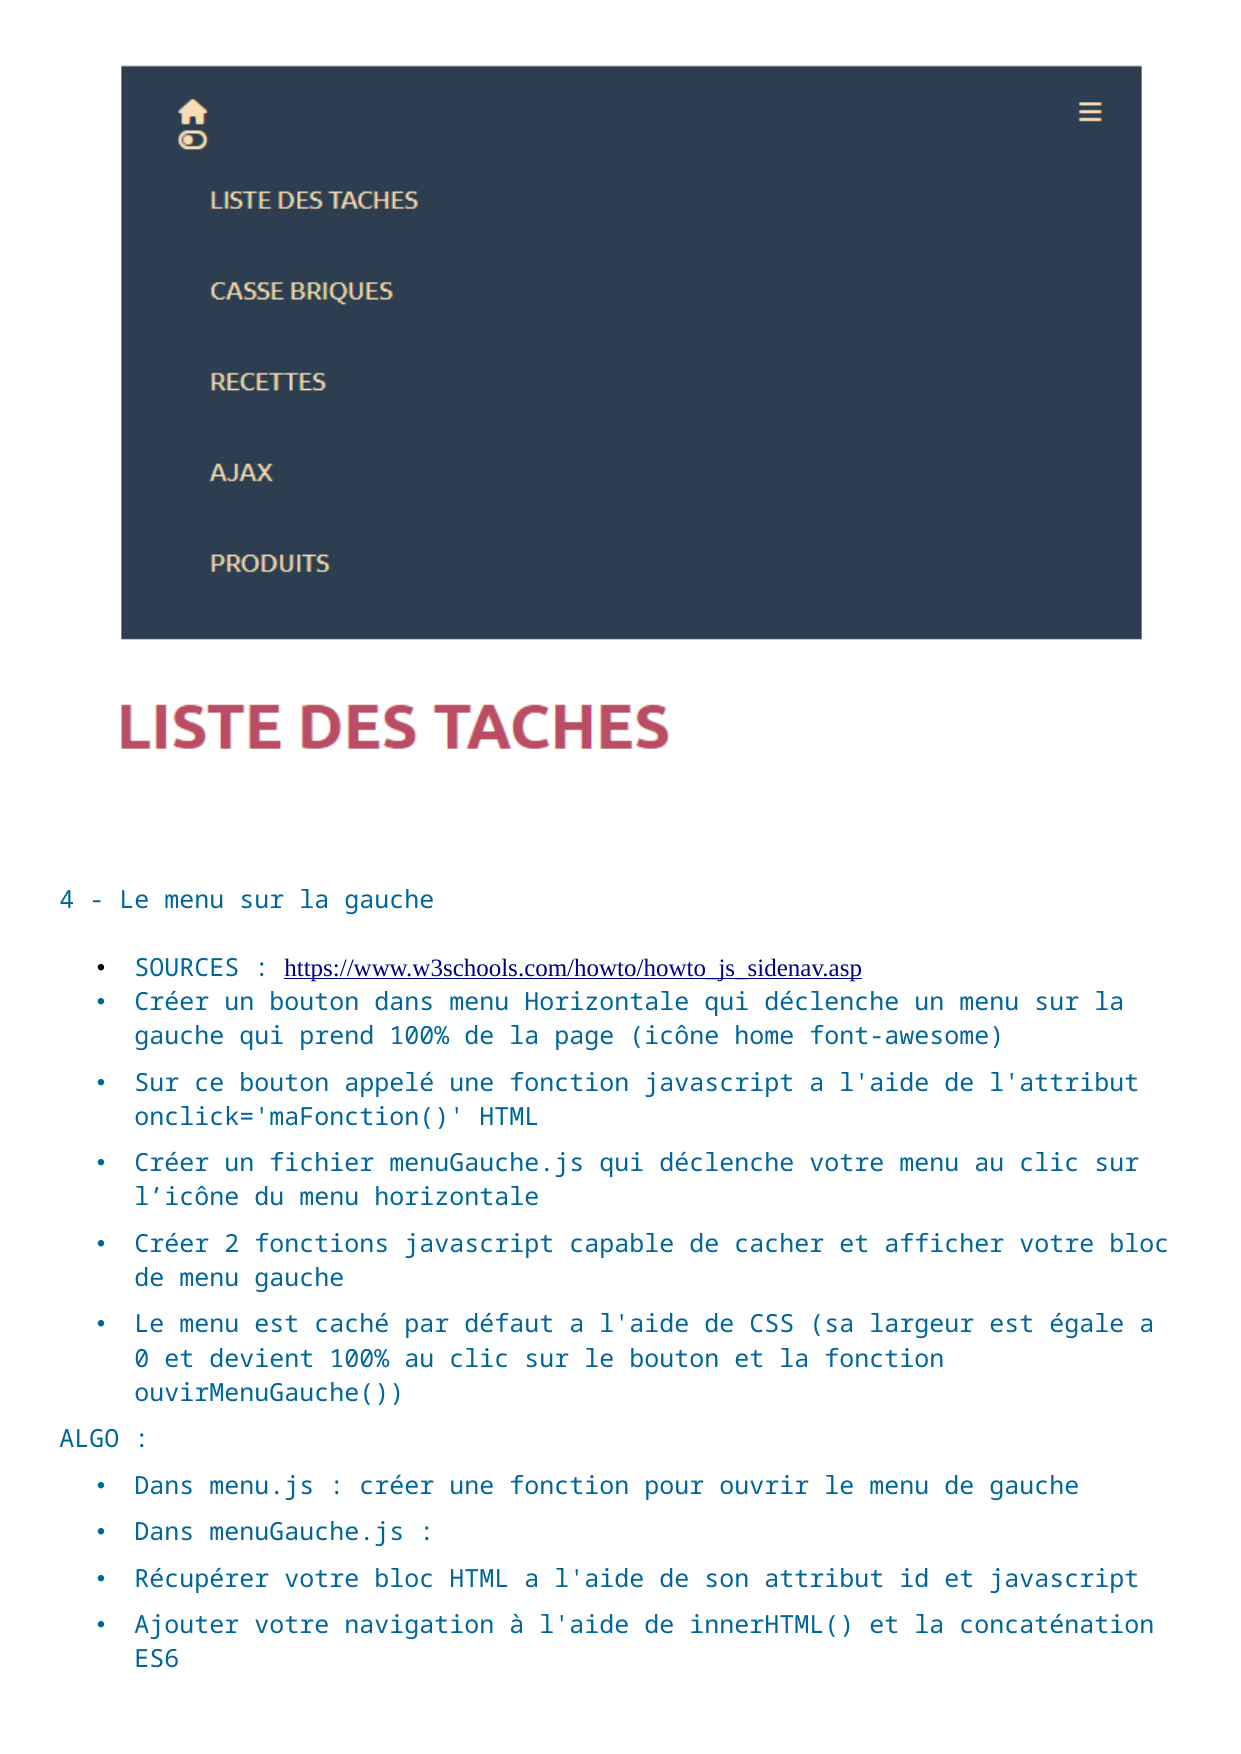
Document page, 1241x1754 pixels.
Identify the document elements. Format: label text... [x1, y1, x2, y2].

list Dans menuGauche.js : [97, 1514, 1181, 1548]
list Créer un fichier menuGauche.js qui déclenche votre menu au clic sur l’icône du menu horizontale [97, 1145, 1181, 1213]
list Dans menu.js : créer une fonction pour ouvrir le menu de gauche [97, 1467, 1181, 1501]
list Le menu est caché par défaut a l'aide de CSS (sa largeur est égale a 0 et devient 100% au clic sur le bouton et la fonction ouvirMenuGauche()) [97, 1306, 1181, 1408]
list Créer un bouton dans menu Horizontale qui déclenche un menu sur la gauche qui prend 100% de la page (icône home font-awesome) [97, 984, 1181, 1052]
list Récupérer votre bloc HTML a l'aide de son attribut id et javascript [97, 1561, 1181, 1594]
list SOURCES : https://www.w3schools.com/howto/howto_js_sidenav.asp [97, 949, 1181, 984]
text ALGO : [59, 1421, 1181, 1455]
list Créer 2 fonctions javascript capable de cacher et afficher votre bloc de menu gauche [97, 1226, 1181, 1294]
list Sur ce bouton appelé une fonction javascript a l'aide de l'attribut onclick='maFonction()' HTML [97, 1064, 1181, 1132]
list Ajouter votre navigation à l'aide de innerHTML() et la concaténation ES6 [97, 1607, 1181, 1675]
text 4 - Le menu sur la gauche [59, 881, 1181, 916]
